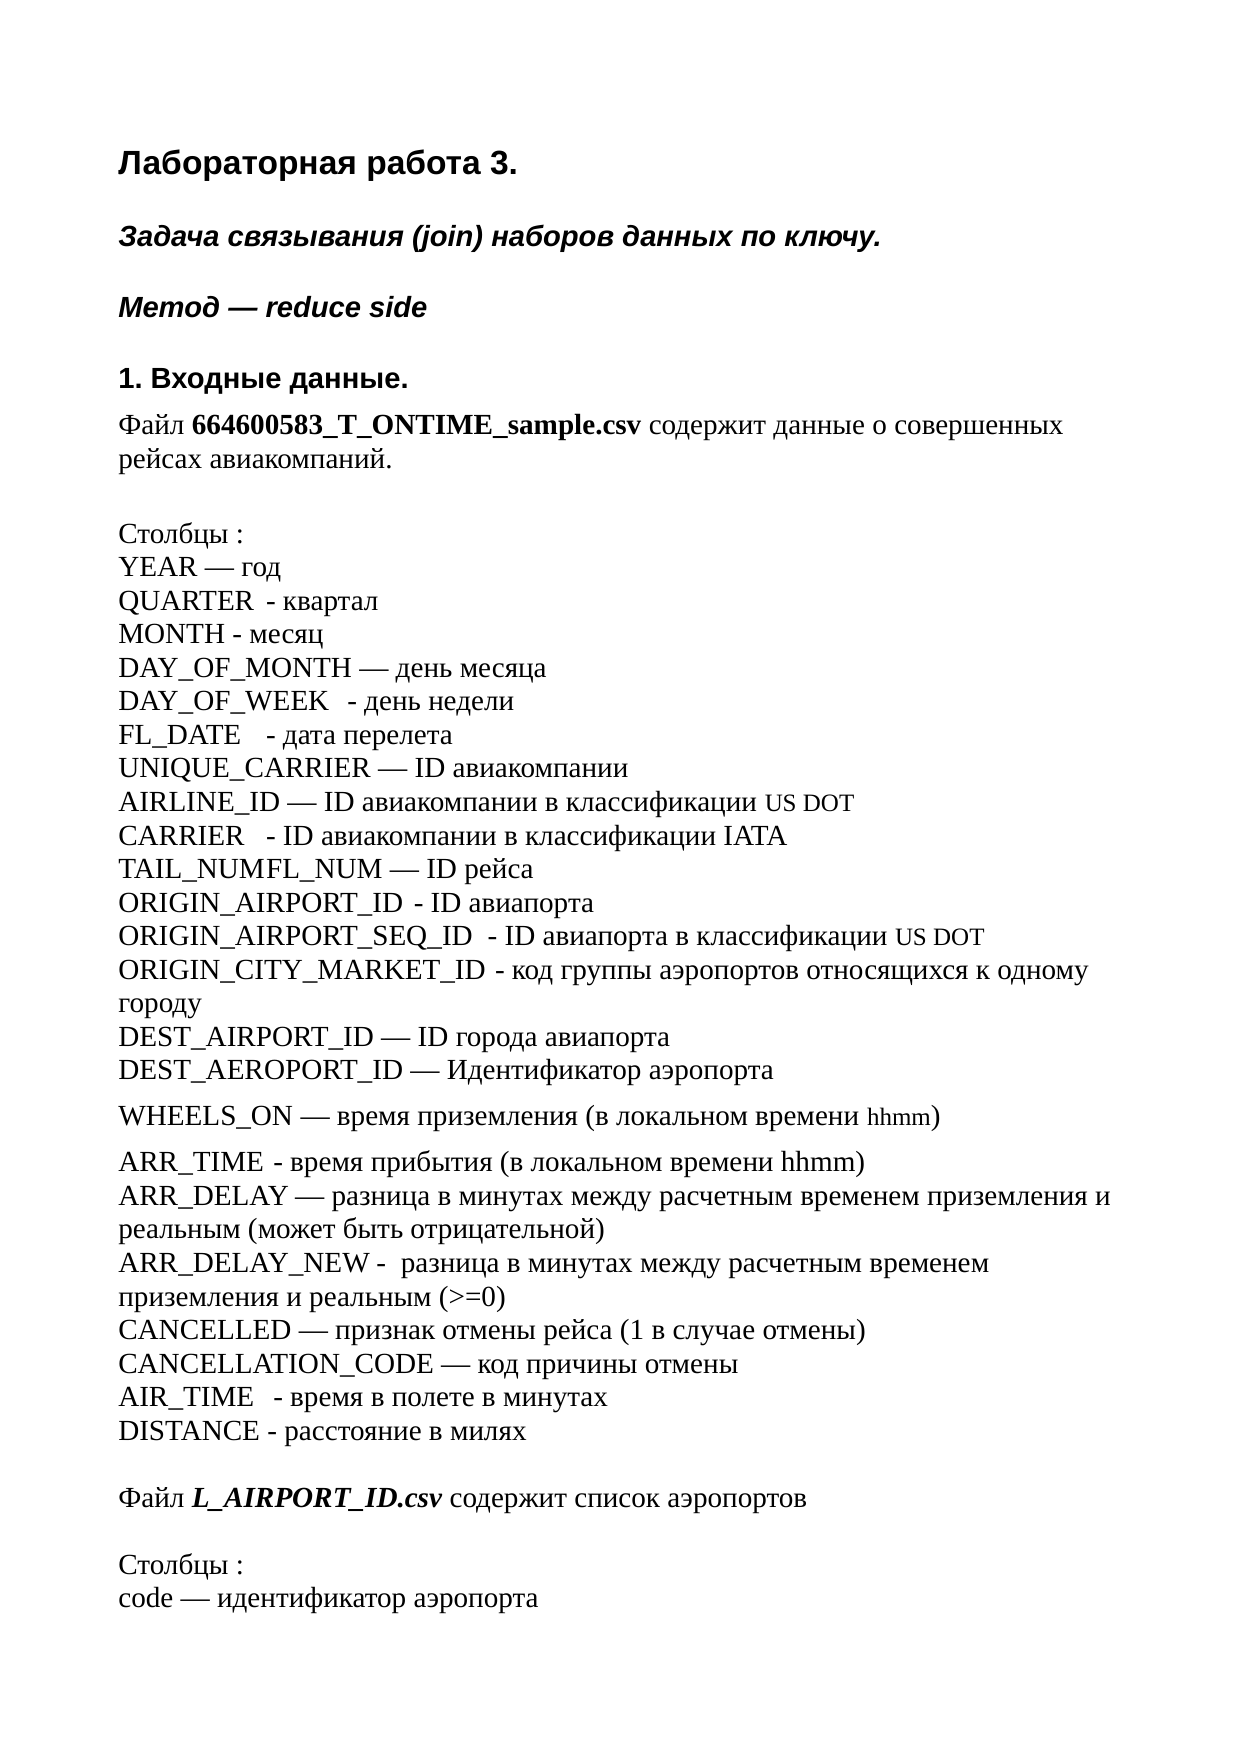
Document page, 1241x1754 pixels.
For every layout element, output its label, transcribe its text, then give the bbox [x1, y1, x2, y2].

text UNIQUE_CARRIER — ID авиакомпании [118, 751, 1122, 784]
text CARRIER - ID авиакомпании в классификации IATA [118, 818, 1122, 851]
text DEST_AEROPORT_ID — Идентификатор аэропорта [118, 1052, 1122, 1086]
text YEAR — год [118, 549, 1122, 583]
text AIR_TIME - время в полете в минутах [118, 1379, 1122, 1413]
text ARR_DELAY_NEW - разница в минутах между расчетным временем приземления и реальным (>=0) [118, 1245, 1122, 1312]
text ORIGIN_AIRPORT_SEQ_ID - ID авиапорта в классификации US DOT [118, 918, 1122, 952]
text Файл 664600583_T_ONTIME_sample.csv содержит данные о совершенных рейсах авиакомпаний. [118, 407, 1122, 474]
text DAY_OF_MONTH — день месяца [118, 650, 1122, 683]
text DAY_OF_WEEK - день недели [118, 683, 1122, 717]
subtitle Лабораторная работа 3. [118, 143, 1122, 182]
text WHEELS_ON — время приземления (в локальном времени hhmm) [118, 1098, 1122, 1132]
text ORIGIN_AIRPORT_ID - ID авиапорта [118, 885, 1122, 918]
subtitle Метод — reduce side [118, 290, 1122, 324]
text Столбцы : [118, 516, 1122, 549]
text Столбцы : [118, 1547, 1122, 1581]
subtitle 1. Входные данные. [118, 361, 1122, 395]
text AIRLINE_ID — ID авиакомпании в классификации US DOT [118, 784, 1122, 818]
text ARR_TIME - время прибытия (в локальном времени hhmm) [118, 1144, 1122, 1178]
text MONTH - месяц [118, 616, 1122, 650]
text DEST_AIRPORT_ID — ID города авиапорта [118, 1019, 1122, 1052]
text CANCELLED — признак отмены рейса (1 в случае отмены) [118, 1312, 1122, 1346]
text QUARTER - квартал [118, 583, 1122, 616]
text ARR_DELAY — разница в минутах между расчетным временем приземления и реальным (может быть отрицательной) [118, 1178, 1122, 1245]
text ORIGIN_CITY_MARKET_ID - код группы аэропортов относящихся к одному городу [118, 952, 1122, 1019]
text code — идентификатор аэропорта [118, 1581, 1122, 1614]
subtitle Задача связывания (join) наборов данных по ключу. [118, 219, 1122, 253]
text TAIL_NUM FL_NUM — ID рейса [118, 851, 1122, 885]
text CANCELLATION_CODE — код причины отмены [118, 1346, 1122, 1379]
text DISTANCE - расстояние в милях [118, 1413, 1122, 1446]
text Файл L_AIRPORT_ID.csv содержит список аэропортов [118, 1480, 1122, 1513]
text FL_DATE - дата перелета [118, 717, 1122, 751]
